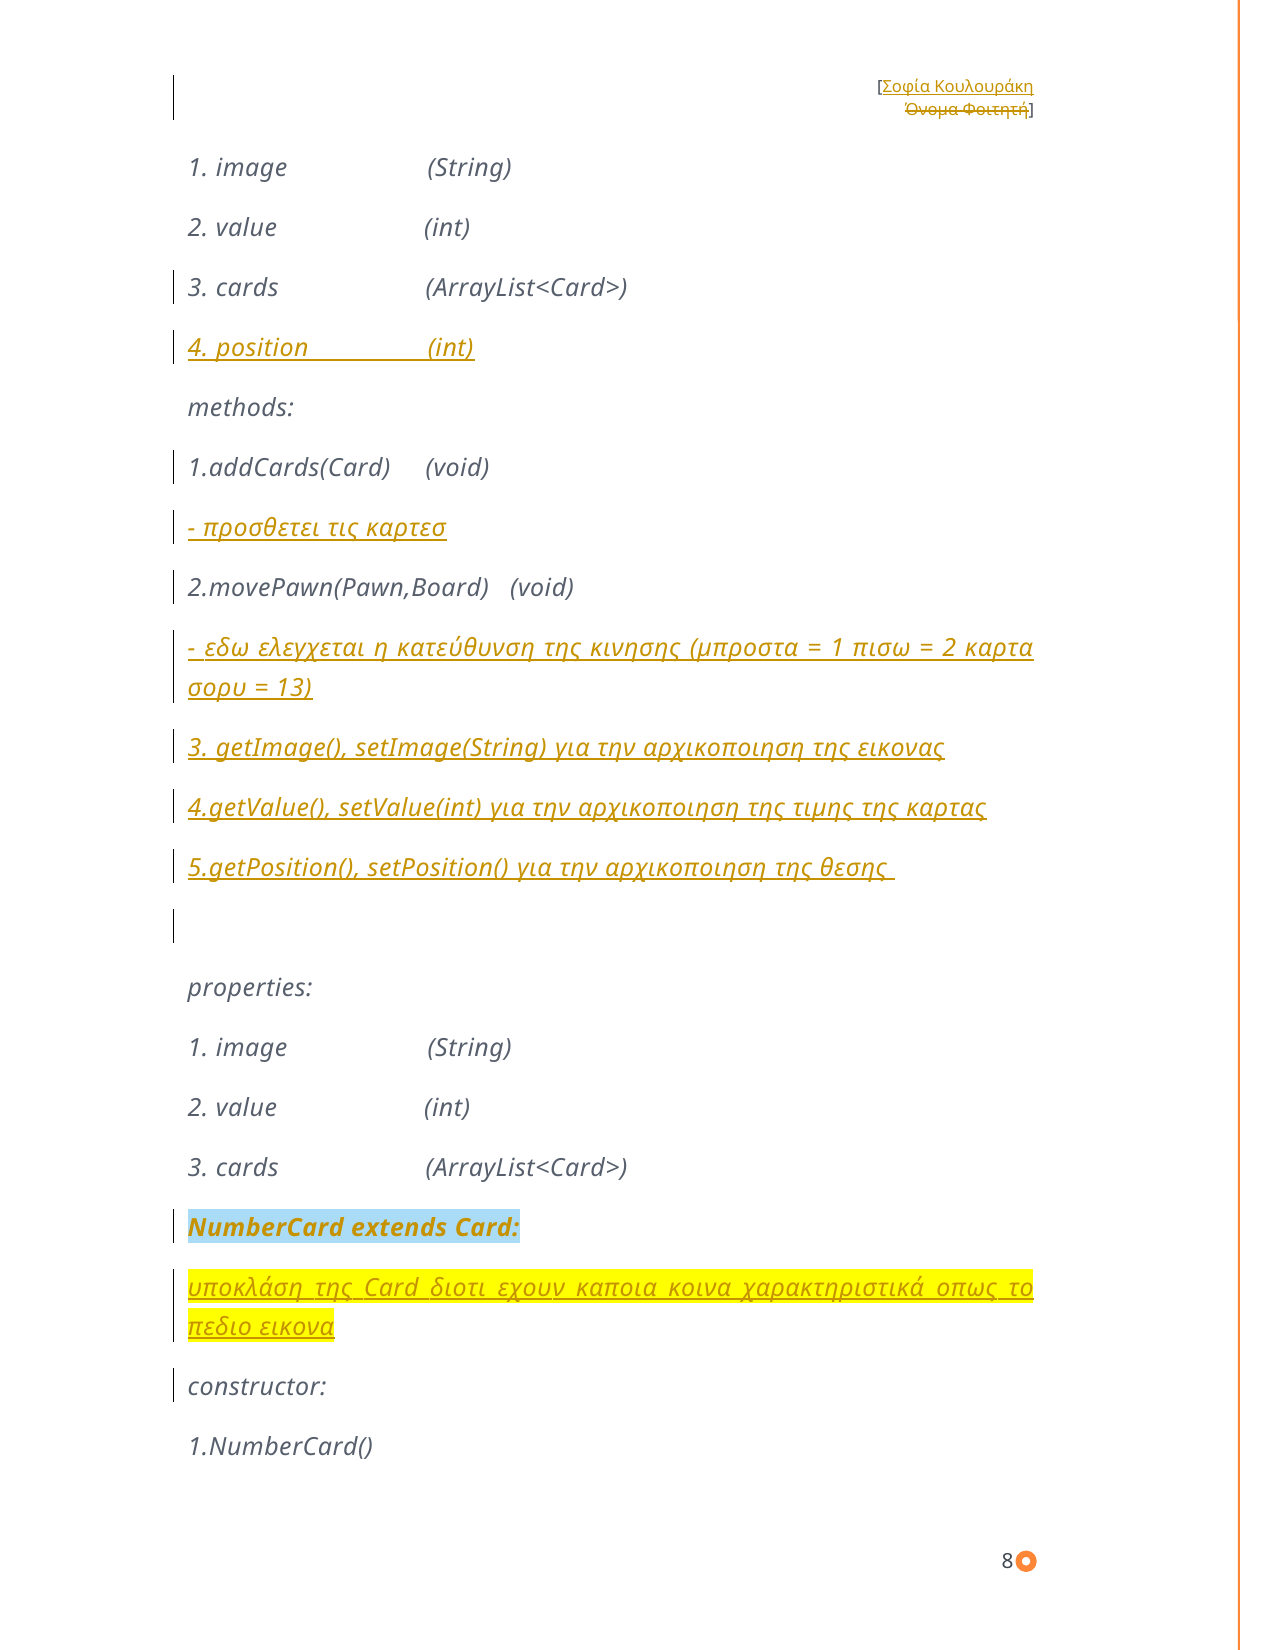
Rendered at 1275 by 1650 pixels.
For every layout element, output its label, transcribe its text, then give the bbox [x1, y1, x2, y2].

text 2.movePawn(Pawn,Board) (void) [187, 570, 1034, 604]
text 5.getPosition(), setPosition() για την αρχικοποιηση της θεσης [187, 849, 1034, 883]
text NumberCard extends Card: [187, 1209, 1034, 1243]
text υποκλάση της Card διοτι εχουν καποια κοινα χαρακτηριστικά οπως το [187, 1269, 1034, 1298]
text 2. value (int) [187, 210, 1034, 244]
text methods: [187, 390, 1034, 424]
text πεδιο εικονα [187, 1299, 1034, 1342]
text properties: [187, 969, 1034, 1003]
text 3. getImage(), setImage(String) για την αρχικοποιηση της εικονας [187, 729, 1034, 763]
text 3. cards (ArrayList<Card>) [187, 270, 1034, 304]
text - προσθετει τις καρτεσ [187, 510, 1034, 544]
text 4.getValue(), setValue(int) για την αρχικοποιηση της τιμης της καρτας [187, 789, 1034, 823]
text 1.NumberCard() [187, 1428, 1034, 1462]
text 1.addCards(Card) (void) [187, 450, 1034, 484]
text σορυ = 13) [187, 660, 1034, 703]
text constructor: [187, 1368, 1034, 1402]
text 3. cards (ArrayList<Card>) [187, 1149, 1034, 1183]
text 1. image (String) [187, 150, 1034, 184]
text - εδω ελεγχεται η κατεύθυνση της κινησης (μπροστα = 1 πισω = 2 καρτα [187, 630, 1034, 659]
text 1. image (String) [187, 1029, 1034, 1063]
text 4. position (int) [187, 330, 1034, 364]
text 2. value (int) [187, 1089, 1034, 1123]
